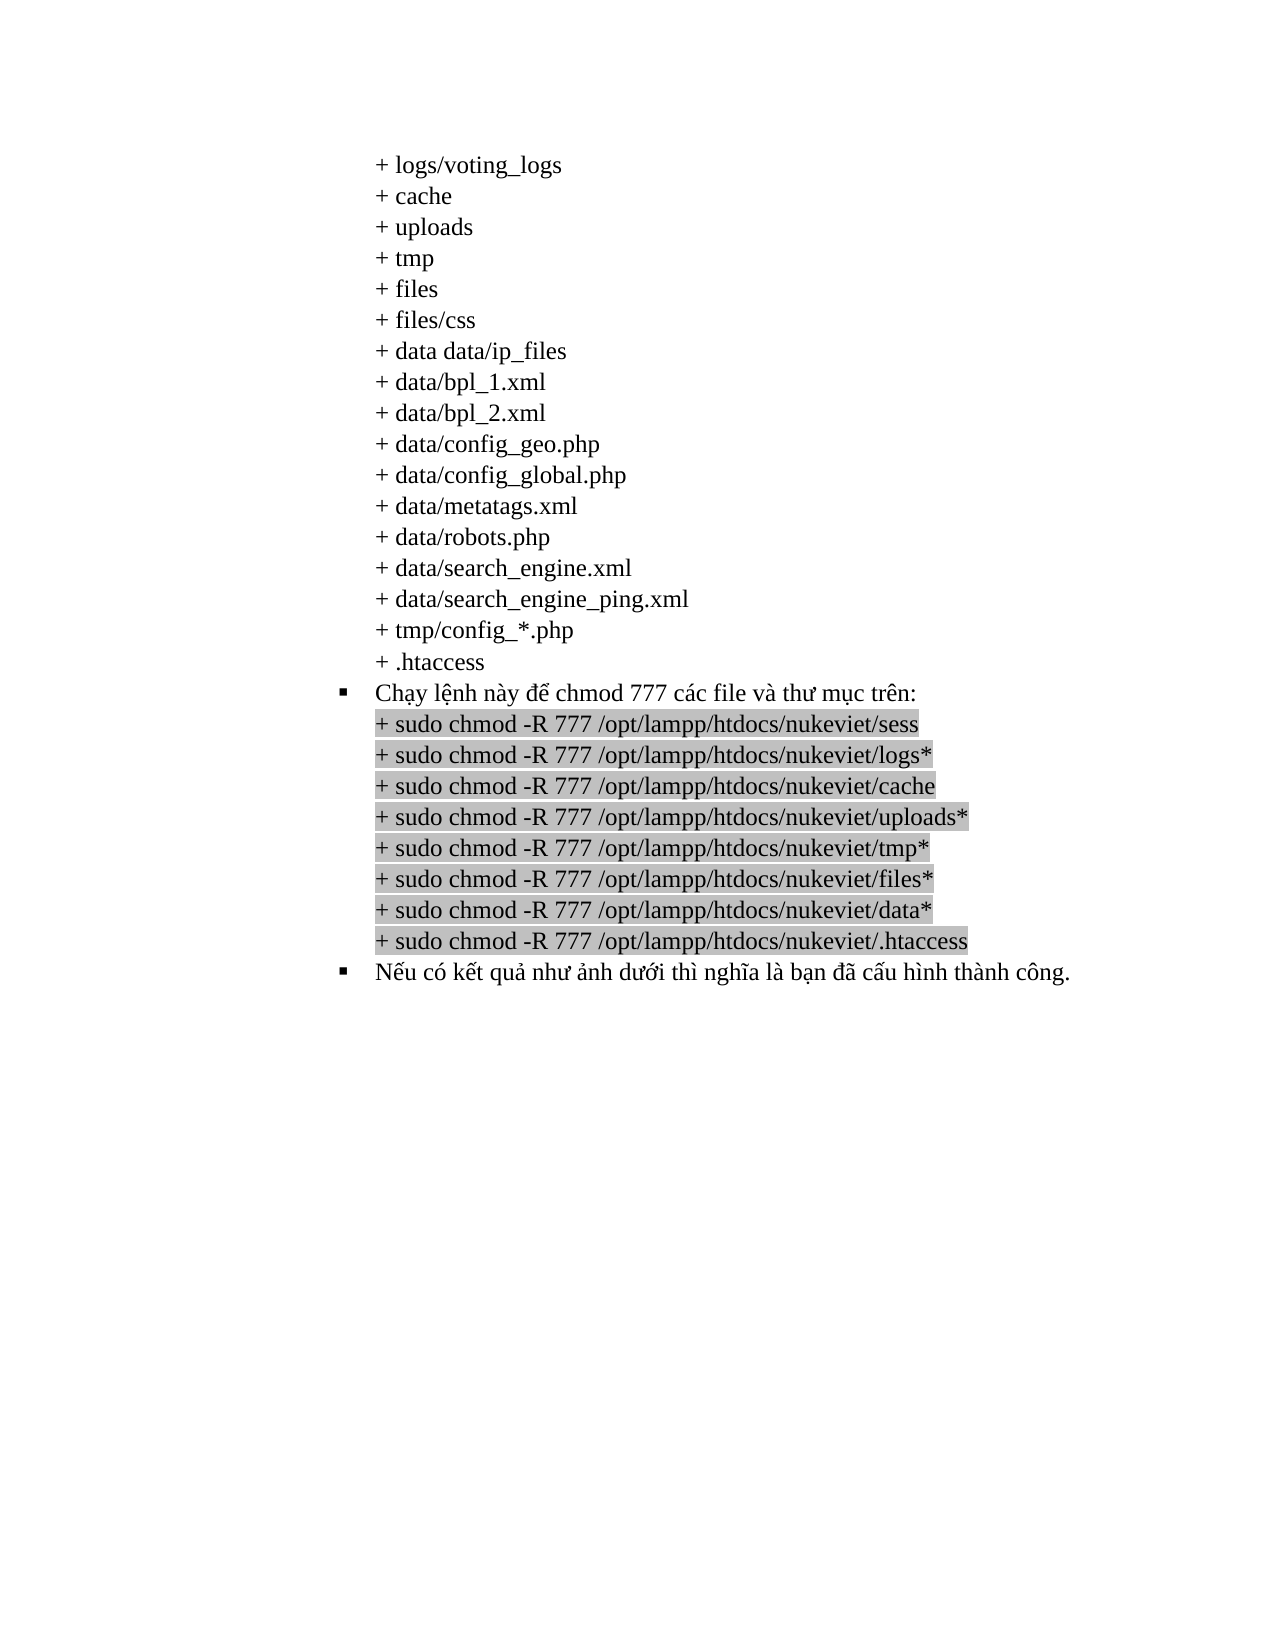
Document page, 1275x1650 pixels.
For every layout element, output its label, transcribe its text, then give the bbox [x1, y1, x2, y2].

list + sudo chmod -R 777 /opt/lampp/htdocs/nukeviet/tmp* [375, 833, 1125, 862]
list Nếu có kết quả như ảnh dưới thì nghĩa là bạn đã cấu hình thành công. [337, 957, 1125, 986]
list + sudo chmod -R 777 /opt/lampp/htdocs/nukeviet/data* [375, 895, 1125, 924]
list + .htaccess [375, 647, 1125, 675]
list + data/search_engine_ping.xml [375, 584, 1125, 613]
list + sudo chmod -R 777 /opt/lampp/htdocs/nukeviet/logs* [375, 740, 1125, 768]
list + logs/voting_logs [375, 150, 1125, 179]
list + tmp [375, 243, 1125, 272]
list + data/bpl_1.xml [375, 367, 1125, 396]
list + data/metatags.xml [375, 491, 1125, 520]
list + sudo chmod -R 777 /opt/lampp/htdocs/nukeviet/uploads* [375, 802, 1125, 831]
list + data/config_geo.php [375, 429, 1125, 458]
list + sudo chmod -R 777 /opt/lampp/htdocs/nukeviet/cache [375, 771, 1125, 799]
list + data/robots.php [375, 522, 1125, 551]
list + data/bpl_2.xml [375, 398, 1125, 427]
list + uploads [375, 212, 1125, 241]
list + data data/ip_files [375, 336, 1125, 365]
list + files/css [375, 305, 1125, 334]
list Chạy lệnh này để chmod 777 các file và thư mục trên: [337, 678, 1125, 706]
list + files [375, 274, 1125, 303]
list + data/search_engine.xml [375, 553, 1125, 582]
list + sudo chmod -R 777 /opt/lampp/htdocs/nukeviet/.htaccess [375, 926, 1125, 955]
list + tmp/config_*.php [375, 616, 1125, 644]
list + sudo chmod -R 777 /opt/lampp/htdocs/nukeviet/files* [375, 864, 1125, 893]
list + data/config_global.php [375, 460, 1125, 489]
list + cache [375, 181, 1125, 210]
list + sudo chmod -R 777 /opt/lampp/htdocs/nukeviet/sess [375, 709, 1125, 737]
